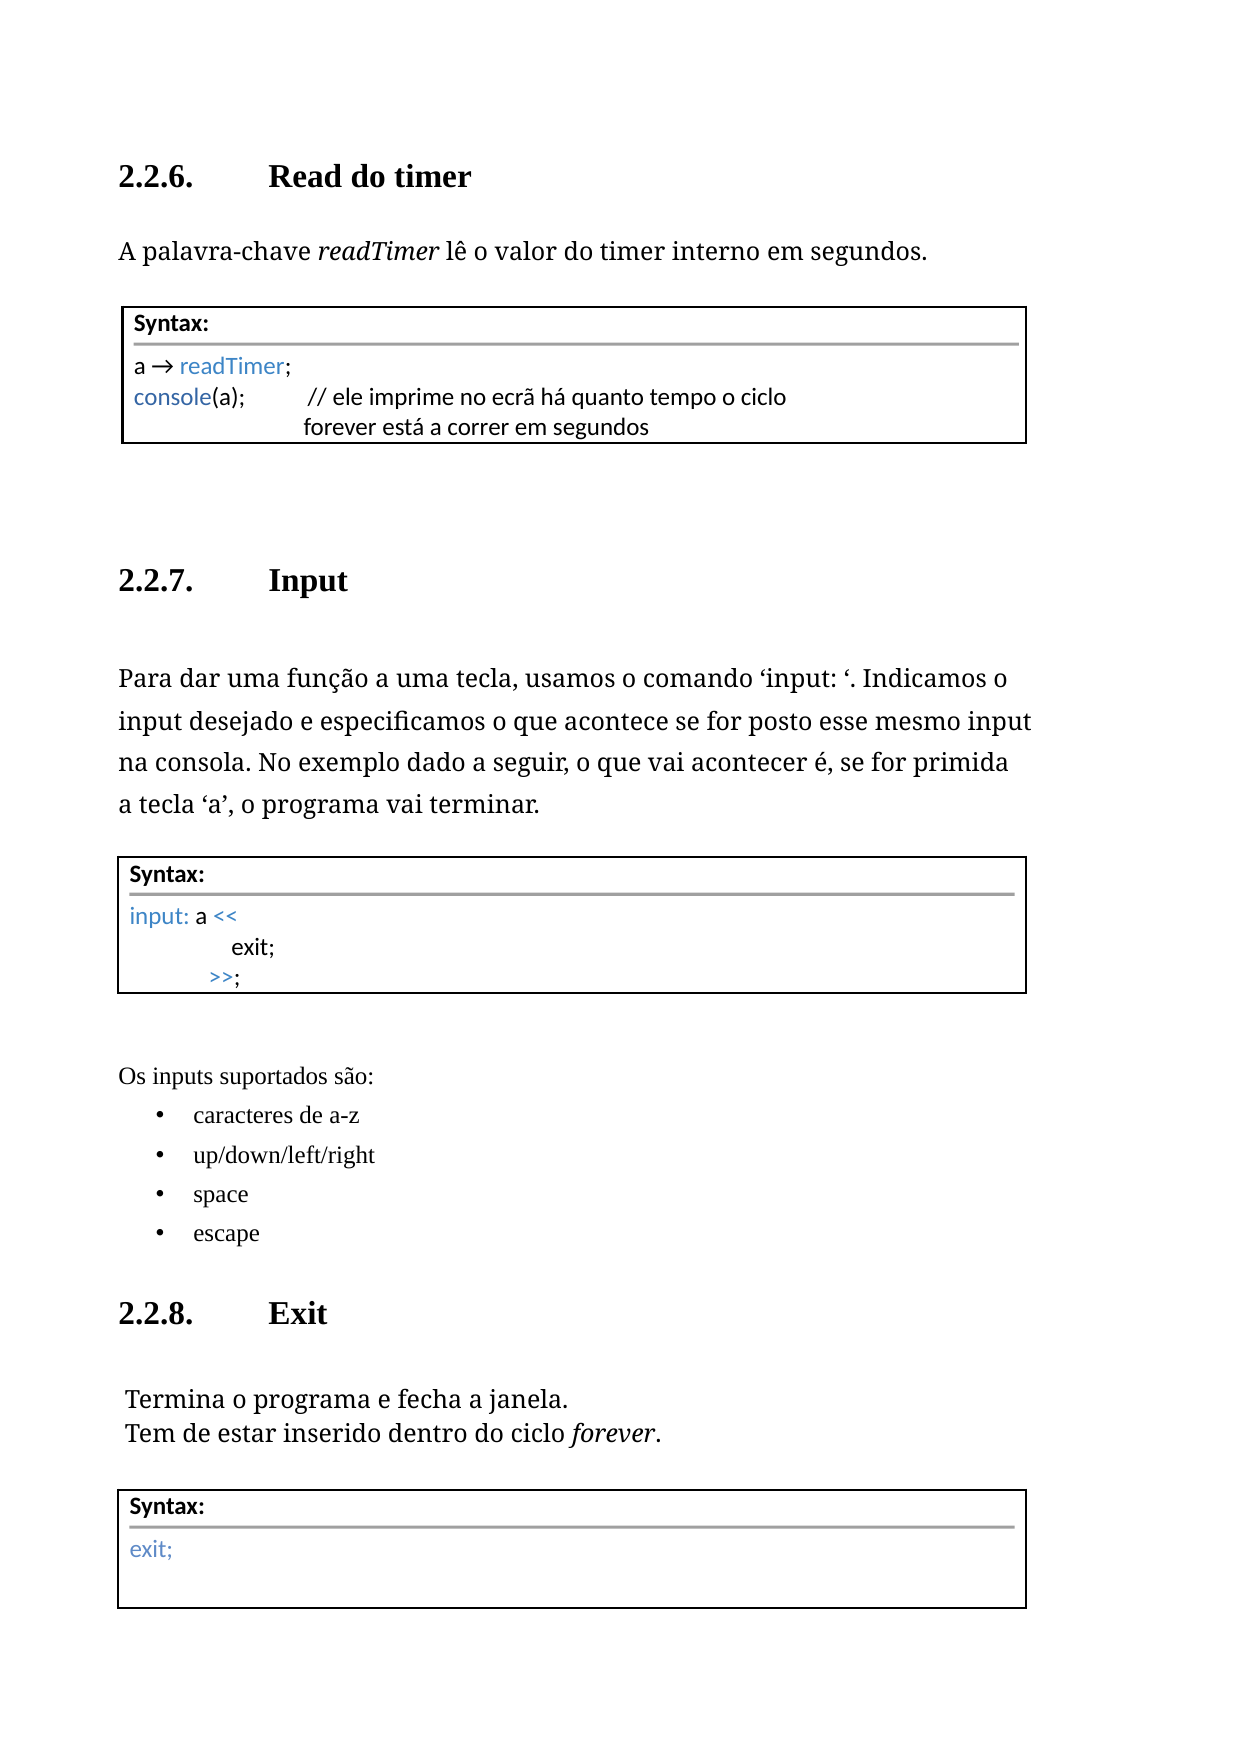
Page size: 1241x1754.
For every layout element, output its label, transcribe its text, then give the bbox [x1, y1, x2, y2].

text input desejado e especificamos o que acontece se for posto esse mesmo input [517, 716, 760, 733]
text Para dar uma função a uma tecla, usamos o comando ‘input: ‘. Indicamos o [795, 674, 1122, 691]
text 2.2.6. Read do timer [118, 156, 1122, 195]
text input desejado e especificamos o que acontece se for posto esse mesmo input [753, 716, 1003, 733]
list escape [156, 1230, 238, 1245]
text input desejado e especificamos o que acontece se for posto esse mesmo input [349, 716, 523, 733]
list space [156, 1191, 204, 1205]
text a tecla ‘a’, o programa vai terminar. [266, 800, 313, 817]
text a tecla ‘a’, o programa vai terminar. [118, 800, 264, 817]
text input desejado e especificamos o que acontece se for posto esse mesmo input [996, 716, 1122, 733]
list escape [240, 1230, 1122, 1245]
text Os inputs suportados são: [118, 1073, 173, 1087]
table_header Syntax: a → readTimer; console(a); // ele imprime no ecrã há quanto tempo o ciclo forever está a correr em segundos [124, 308, 1025, 442]
text input desejado e especificamos o que acontece se for posto esse mesmo input [147, 716, 356, 733]
list up/down/left/right [156, 1152, 207, 1166]
text a tecla ‘a’, o programa vai terminar. [307, 800, 1122, 817]
text na consola. No exemplo dado a seguir, o que vai acontecer é, se for primida [118, 758, 365, 775]
text Tem de estar inserido dentro do ciclo forever. [118, 1416, 1122, 1450]
text 2.2.8. Exit [118, 1309, 1122, 1328]
text Para dar uma função a uma tecla, usamos o comando ‘input: ‘. Indicamos o [118, 674, 336, 691]
list space [206, 1191, 1122, 1205]
text na consola. No exemplo dado a seguir, o que vai acontecer é, se for primida [609, 758, 916, 775]
table_header Syntax: input: a << exit; >>; [119, 858, 1025, 992]
text na consola. No exemplo dado a seguir, o que vai acontecer é, se for primida [367, 758, 527, 775]
text na consola. No exemplo dado a seguir, o que vai acontecer é, se for primida [918, 758, 1122, 775]
text Para dar uma função a uma tecla, usamos o comando ‘input: ‘. Indicamos o [332, 674, 793, 691]
text A palavra-chave readTimer lê o valor do timer interno em segundos. [118, 233, 1122, 267]
text 2.2.7. Input [306, 576, 1122, 596]
text 2.2.7. Input [118, 576, 301, 596]
list up/down/left/right [209, 1152, 357, 1166]
list caracteres de a-z [156, 1112, 1122, 1127]
text Os inputs suportados são: [175, 1073, 243, 1087]
text Os inputs suportados são: [245, 1073, 1122, 1087]
list up/down/left/right [355, 1152, 1122, 1166]
text Termina o programa e fecha a janela. [118, 1382, 1122, 1416]
table_header Syntax: exit; [119, 1491, 1025, 1607]
